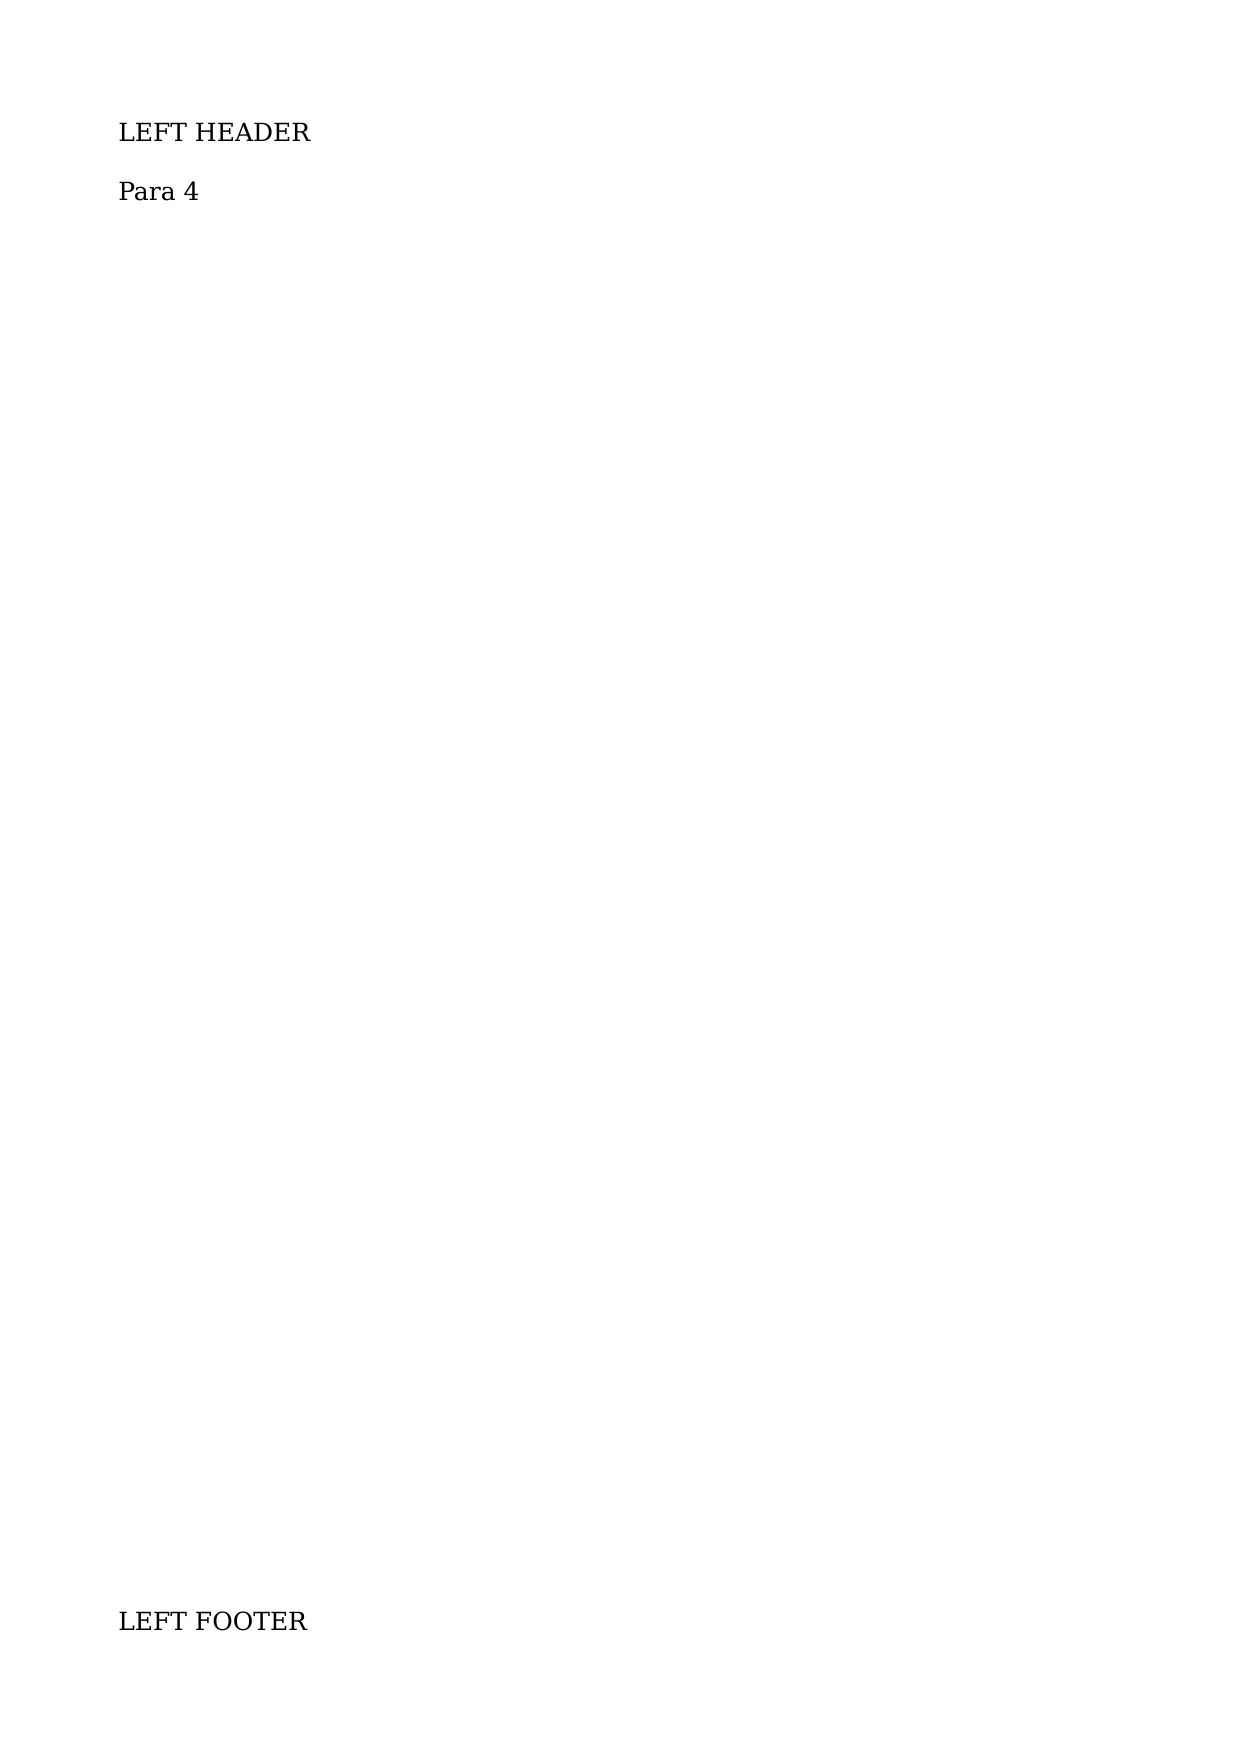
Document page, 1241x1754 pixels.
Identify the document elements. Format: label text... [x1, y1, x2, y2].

text Para 4 [118, 177, 1122, 206]
